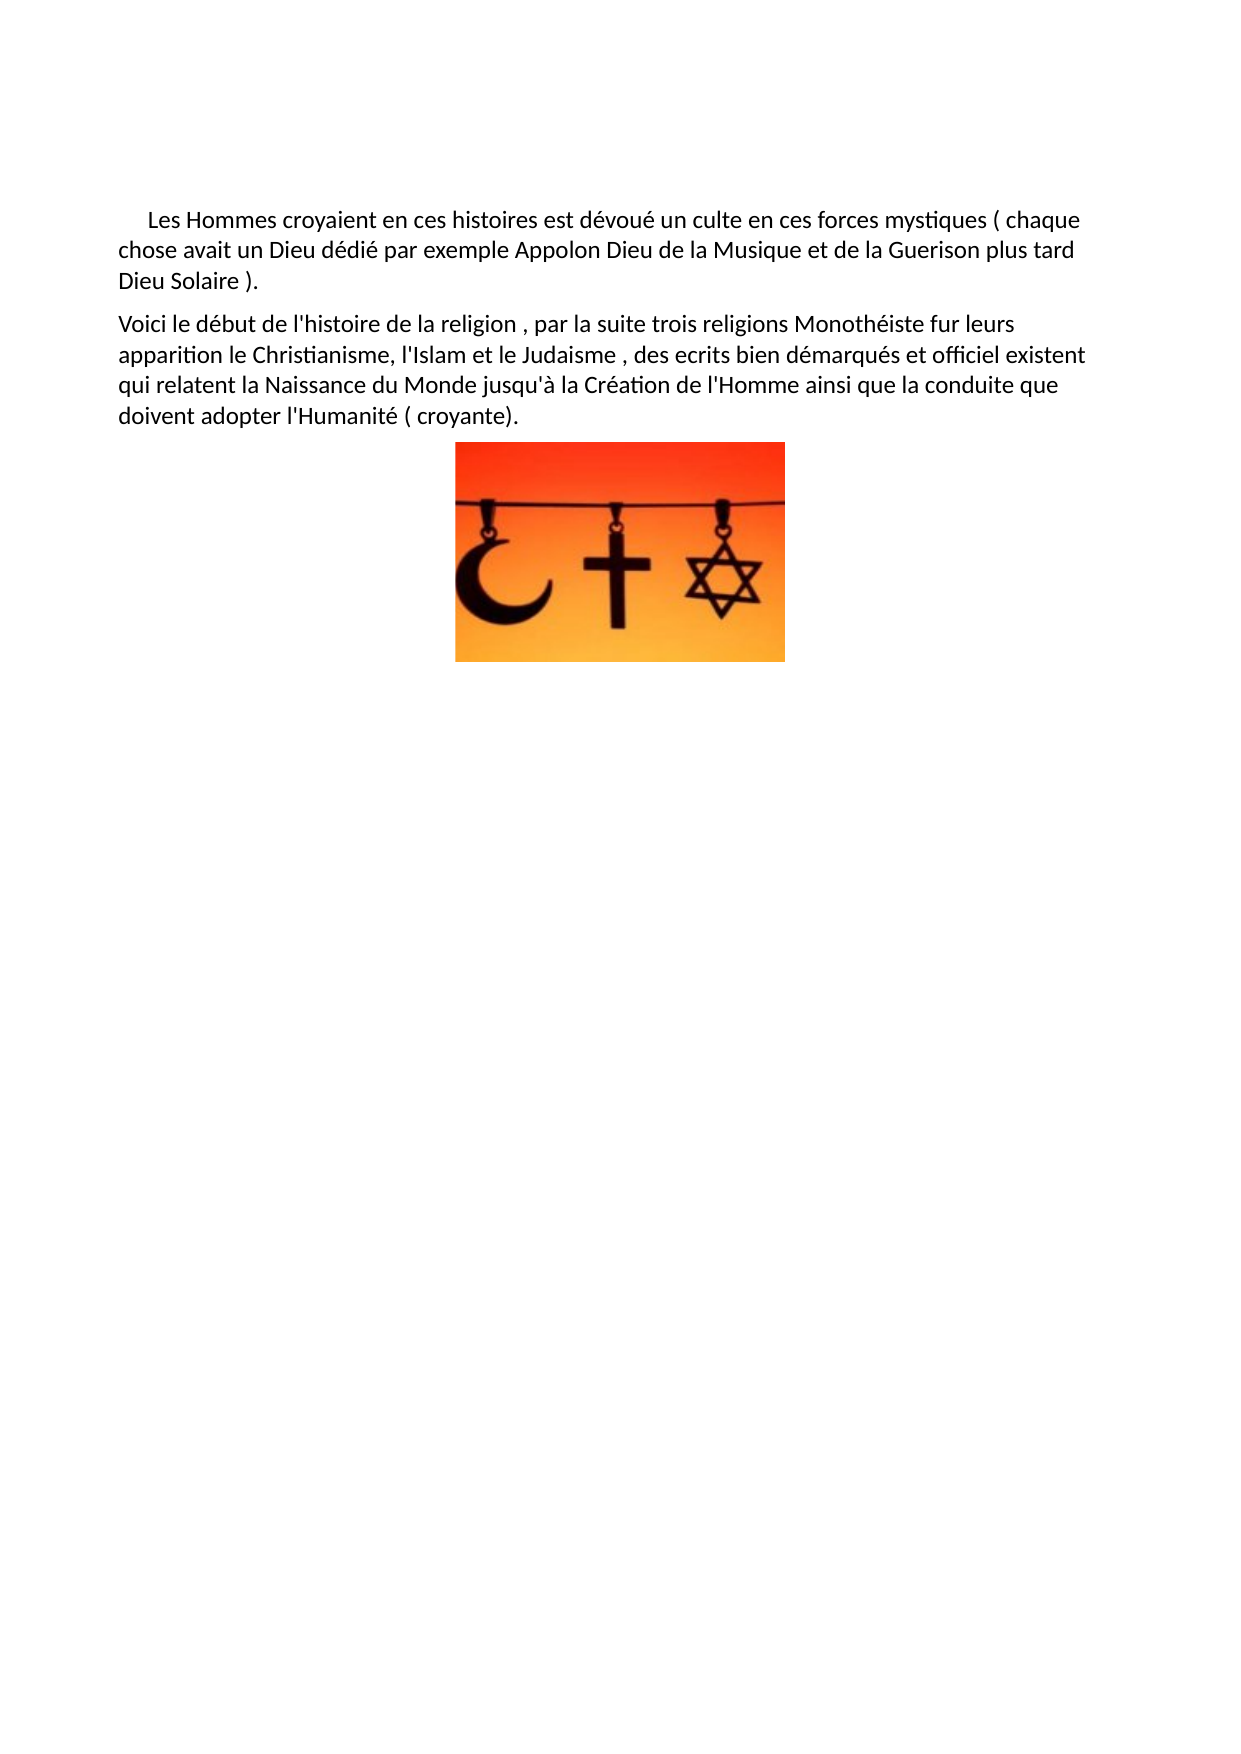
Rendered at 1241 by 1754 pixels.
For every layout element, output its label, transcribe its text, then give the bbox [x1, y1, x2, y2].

text Les Hommes croyaient en ces histoires est dévoué un culte en ces forces mystiques ( chaque chose avait un Dieu dédié par exemple Appolon Dieu de la Musique et de la Guerison plus tard Dieu Solaire ). [118, 204, 1122, 296]
picture [455, 442, 785, 662]
text Voici le début de l'histoire de la religion , par la suite trois religions Monothéiste fur leurs apparition le Christianisme, l'Islam et le Judaisme , des ecrits bien démarqués et officiel existent qui relatent la Naissance du Monde jusqu'à la Création de l'Homme ainsi que la conduite que doivent adopter l'Humanité ( croyante). [118, 308, 1122, 430]
